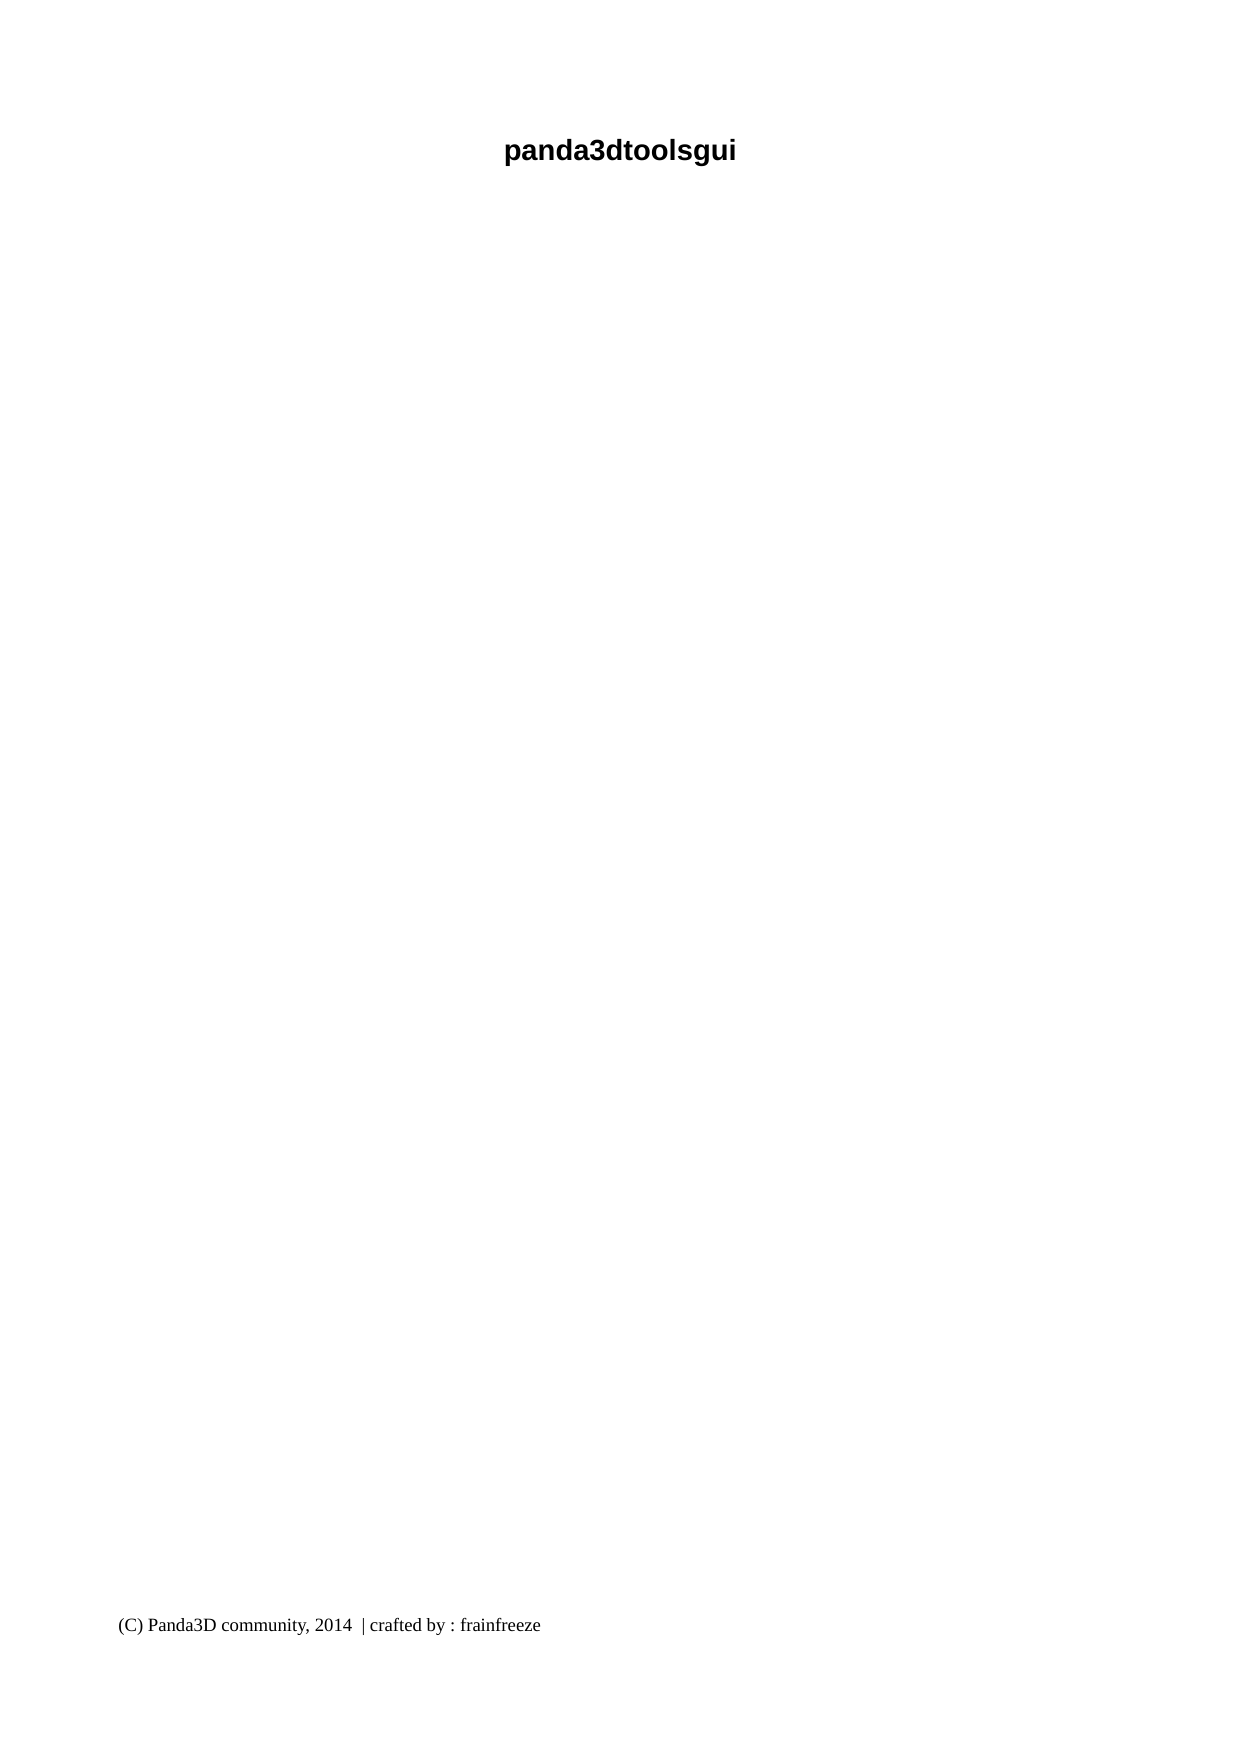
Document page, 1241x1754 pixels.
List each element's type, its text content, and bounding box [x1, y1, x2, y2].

subtitle panda3dtoolsgui [118, 133, 1122, 166]
